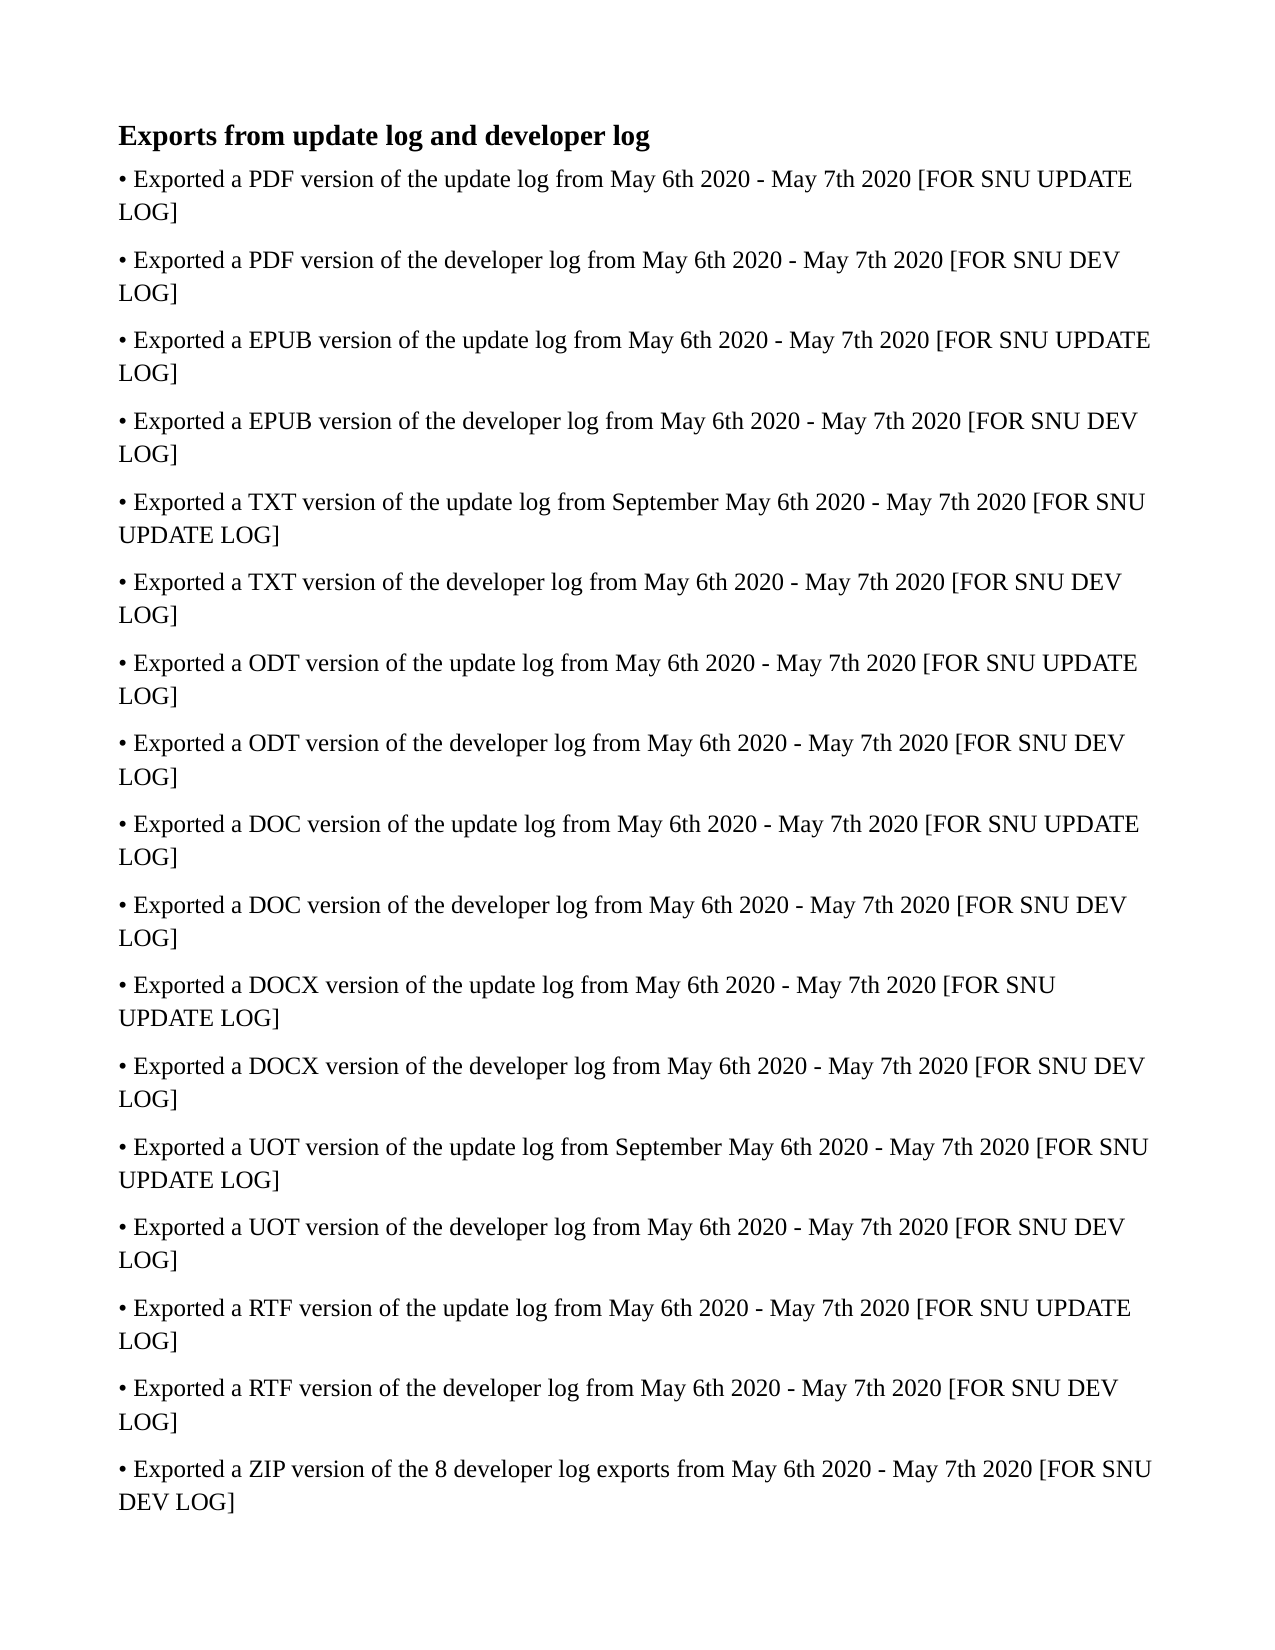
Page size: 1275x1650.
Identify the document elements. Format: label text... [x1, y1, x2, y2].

text • Exported a DOCX version of the developer log from May 6th 2020 - May 7th 2020 [FOR SNU DEV LOG] [118, 1051, 1157, 1113]
text • Exported a DOC version of the update log from May 6th 2020 - May 7th 2020 [FOR SNU UPDATE LOG] [118, 809, 1157, 871]
text • Exported a EPUB version of the developer log from May 6th 2020 - May 7th 2020 [FOR SNU DEV LOG] [118, 406, 1157, 468]
text • Exported a DOCX version of the update log from May 6th 2020 - May 7th 2020 [FOR SNU UPDATE LOG] [118, 970, 1157, 1032]
text • Exported a DOC version of the developer log from May 6th 2020 - May 7th 2020 [FOR SNU DEV LOG] [118, 890, 1157, 952]
text • Exported a ZIP version of the 8 developer log exports from May 6th 2020 - May 7th 2020 [FOR SNU DEV LOG] [118, 1454, 1157, 1516]
text • Exported a UOT version of the update log from September May 6th 2020 - May 7th 2020 [FOR SNU UPDATE LOG] [118, 1132, 1157, 1193]
text • Exported a UOT version of the developer log from May 6th 2020 - May 7th 2020 [FOR SNU DEV LOG] [118, 1212, 1157, 1274]
text • Exported a PDF version of the update log from May 6th 2020 - May 7th 2020 [FOR SNU UPDATE LOG] [118, 164, 1157, 226]
text • Exported a PDF version of the developer log from May 6th 2020 - May 7th 2020 [FOR SNU DEV LOG] [118, 245, 1157, 307]
subtitle Exports from update log and developer log [118, 118, 1157, 152]
text • Exported a EPUB version of the update log from May 6th 2020 - May 7th 2020 [FOR SNU UPDATE LOG] [118, 325, 1157, 387]
text • Exported a ODT version of the update log from May 6th 2020 - May 7th 2020 [FOR SNU UPDATE LOG] [118, 648, 1157, 710]
text • Exported a TXT version of the update log from September May 6th 2020 - May 7th 2020 [FOR SNU UPDATE LOG] [118, 487, 1157, 548]
text • Exported a TXT version of the developer log from May 6th 2020 - May 7th 2020 [FOR SNU DEV LOG] [118, 567, 1157, 629]
text • Exported a ODT version of the developer log from May 6th 2020 - May 7th 2020 [FOR SNU DEV LOG] [118, 728, 1157, 790]
text • Exported a RTF version of the developer log from May 6th 2020 - May 7th 2020 [FOR SNU DEV LOG] [118, 1373, 1157, 1435]
text • Exported a RTF version of the update log from May 6th 2020 - May 7th 2020 [FOR SNU UPDATE LOG] [118, 1293, 1157, 1355]
